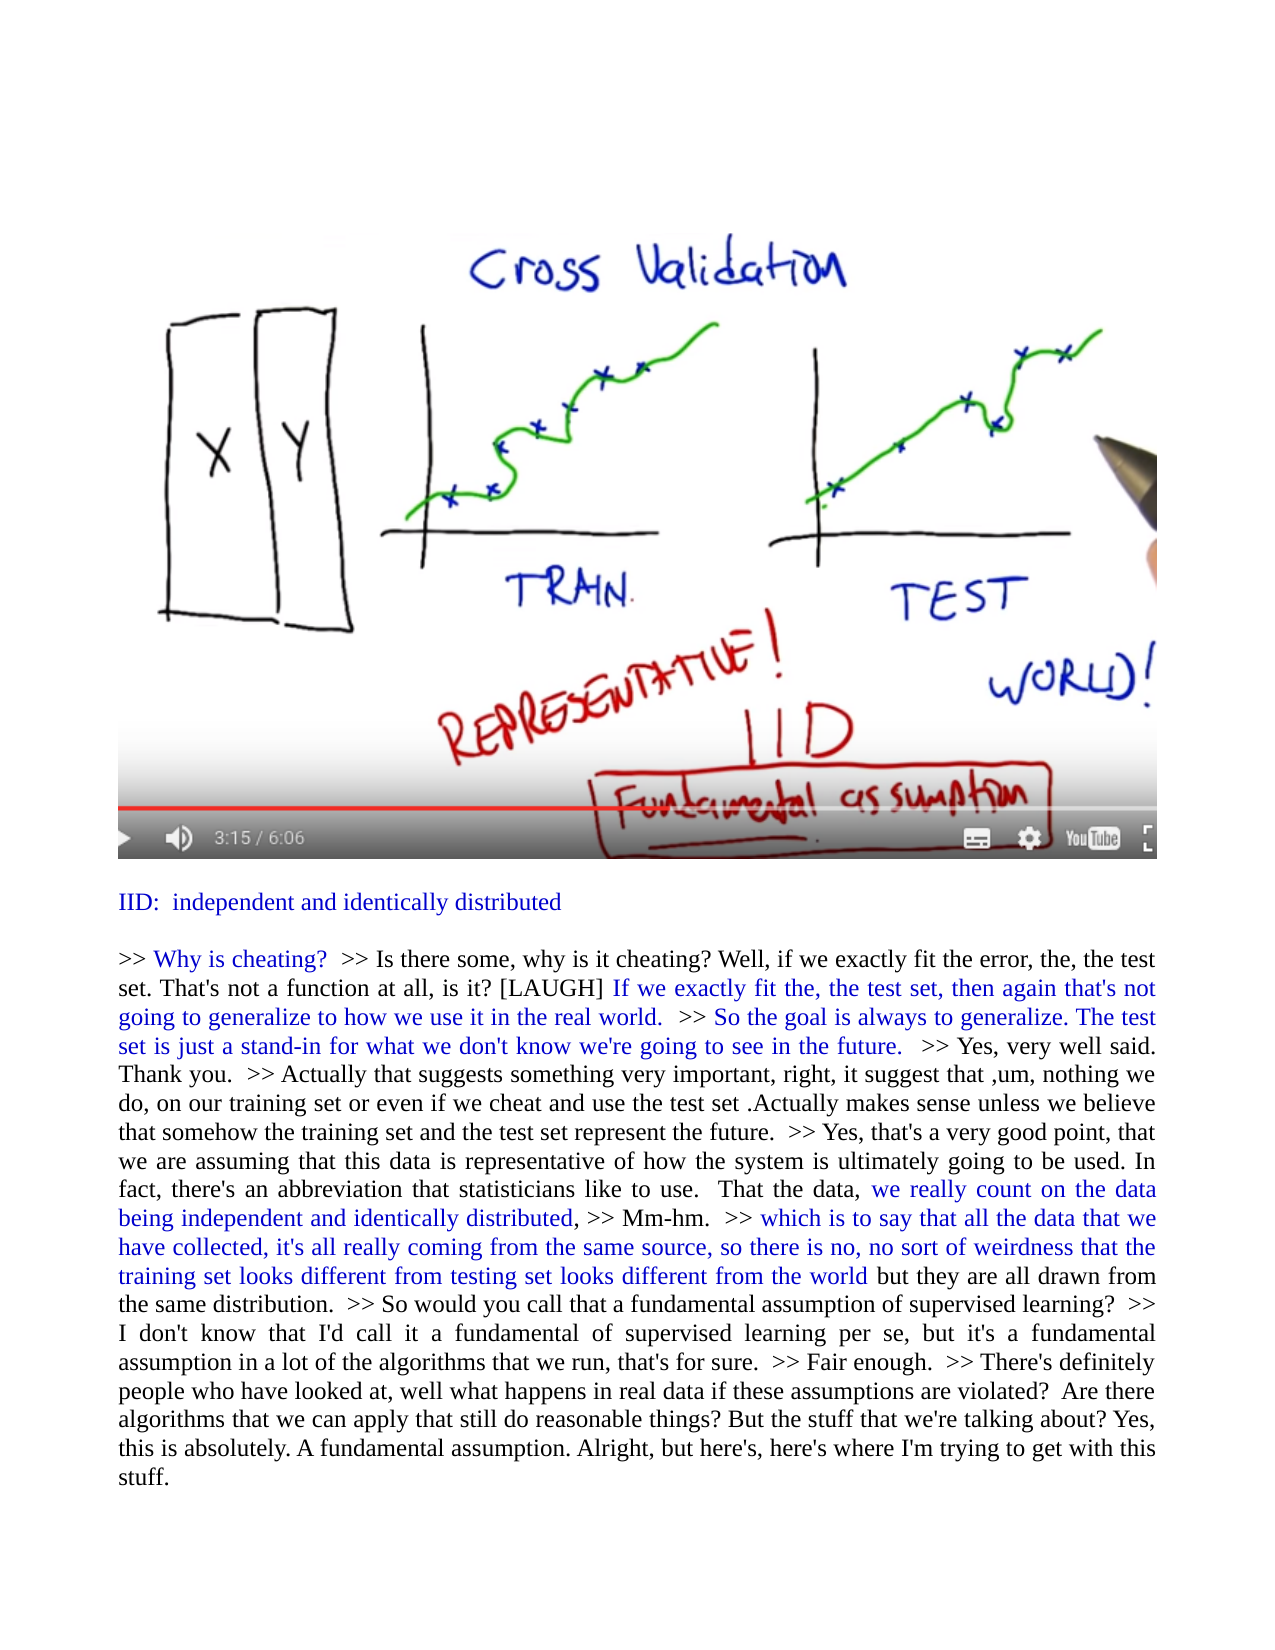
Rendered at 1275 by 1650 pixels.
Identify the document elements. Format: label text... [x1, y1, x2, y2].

text IID: independent and identically distributed [118, 887, 1157, 916]
text >> Why is cheating? >> Is there some, why is it cheating? Well, if we exactly fit the error, the, the test set. That's not a function at all, is it? [LAUGH] If we exactly fit the, the test set, then again that's not going to generalize to how we use it in the real world. >> So the goal is always to generalize. The test set is just a stand-in for what we don't know we're going to see in the future. >> Yes, very well said. Thank you. >> Actually that suggests something very important, right, it suggest that ,um, nothing we do, on our training set or even if we cheat and use the test set .Actually makes sense unless we believe that somehow the training set and the test set represent the future. >> Yes, that's a very good point, that we are assuming that this data is representative of how the system is ultimately going to be used. In fact, there's an abbreviation that statisticians like to use. That the data, we really count on the data being independent and identically distributed, >> Mm-hm. >> which is to say that all the data that we have collected, it's all really coming from the same source, so there is no, no sort of weirdness that the training set looks different from testing set looks different from the world but they are all drawn from the same distribution. >> So would you call that a fundamental assumption of supervised learning? >> I don't know that I'd call it a fundamental of supervised learning per se, but it's a fundamental assumption in a lot of the algorithms that we run, that's for sure. >> Fair enough. >> There's definitely people who have looked at, well what happens in real data if these assumptions are violated? Are there algorithms that we can apply that still do reasonable things? But the stuff that we're talking about? Yes, this is absolutely. A fundamental assumption. Alright, but here's, here's where I'm trying to get with this stuff. [118, 944, 1157, 1491]
picture [118, 233, 1157, 859]
